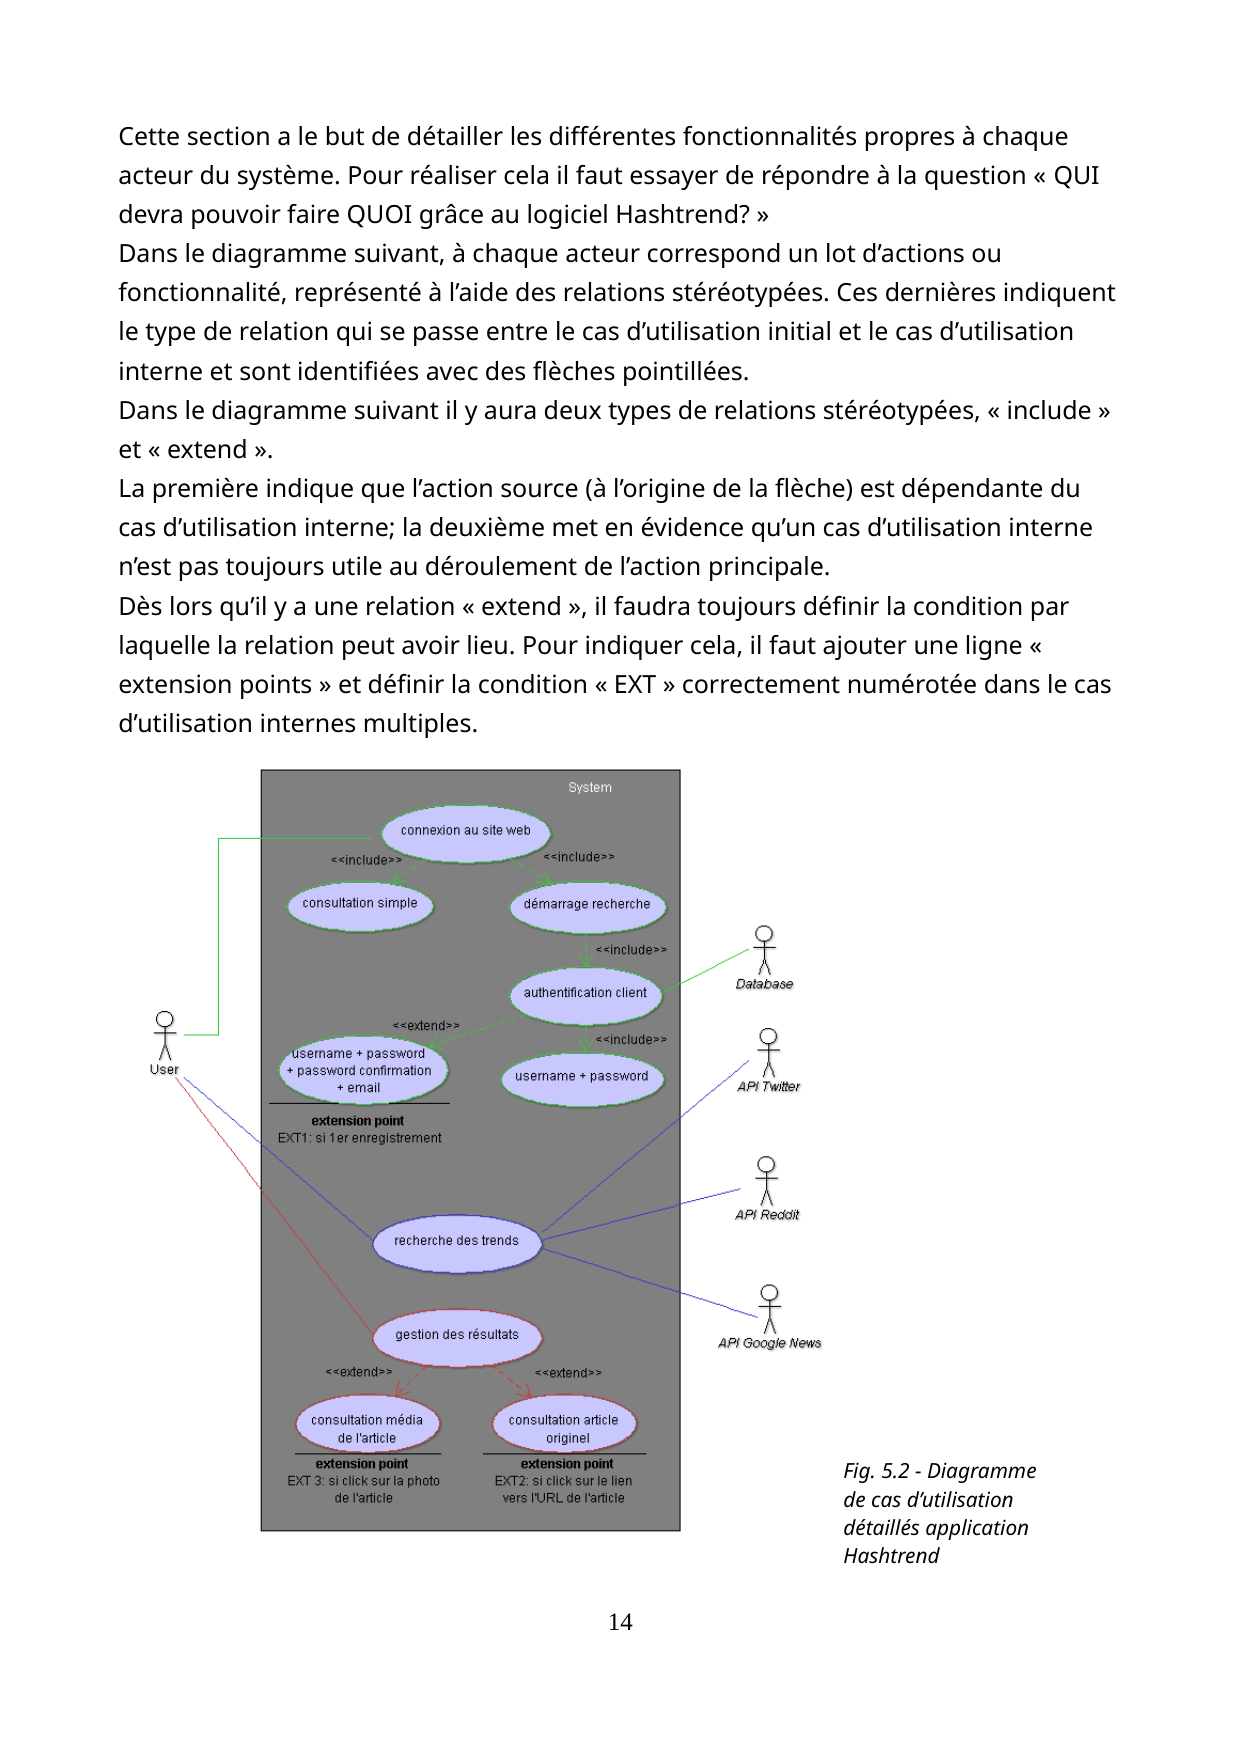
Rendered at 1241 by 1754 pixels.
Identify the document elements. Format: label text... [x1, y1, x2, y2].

text La première indique que l’action source (à l’origine de la flèche) est dépendante du cas d’utilisation interne; la deuxième met en évidence qu’un cas d’utilisation interne n’est pas toujours utile au déroulement de l’action principale. [118, 471, 1122, 583]
text Dans le diagramme suivant il y aura deux types de relations stéréotypées, « include » et « extend ». [118, 392, 1122, 466]
picture [124, 761, 827, 1541]
text Dès lors qu’il y a une relation « extend », il faudra toujours définir la condition par laquelle la relation peut avoir lieu. Pour indiquer cela, il faut ajouter une ligne « extension points » et définir la condition « EXT » correctement numérotée dans le cas d’utilisation internes multiples. [118, 588, 1122, 740]
text Cette section a le but de détailler les différentes fonctionnalités propres à chaque acteur du système. Pour réaliser cela il faut essayer de répondre à la question « QUI devra pouvoir faire QUOI grâce au logiciel Hashtrend? » [118, 118, 1122, 231]
text Dans le diagramme suivant, à chaque acteur correspond un lot d’actions ou fonctionnalité, représenté à l’aide des relations stéréotypées. Ces dernières indiquent le type de relation qui se passe entre le cas d’utilisation initial et le cas d’utilisation interne et sont identifiées avec des flèches pointillées. [118, 236, 1122, 387]
